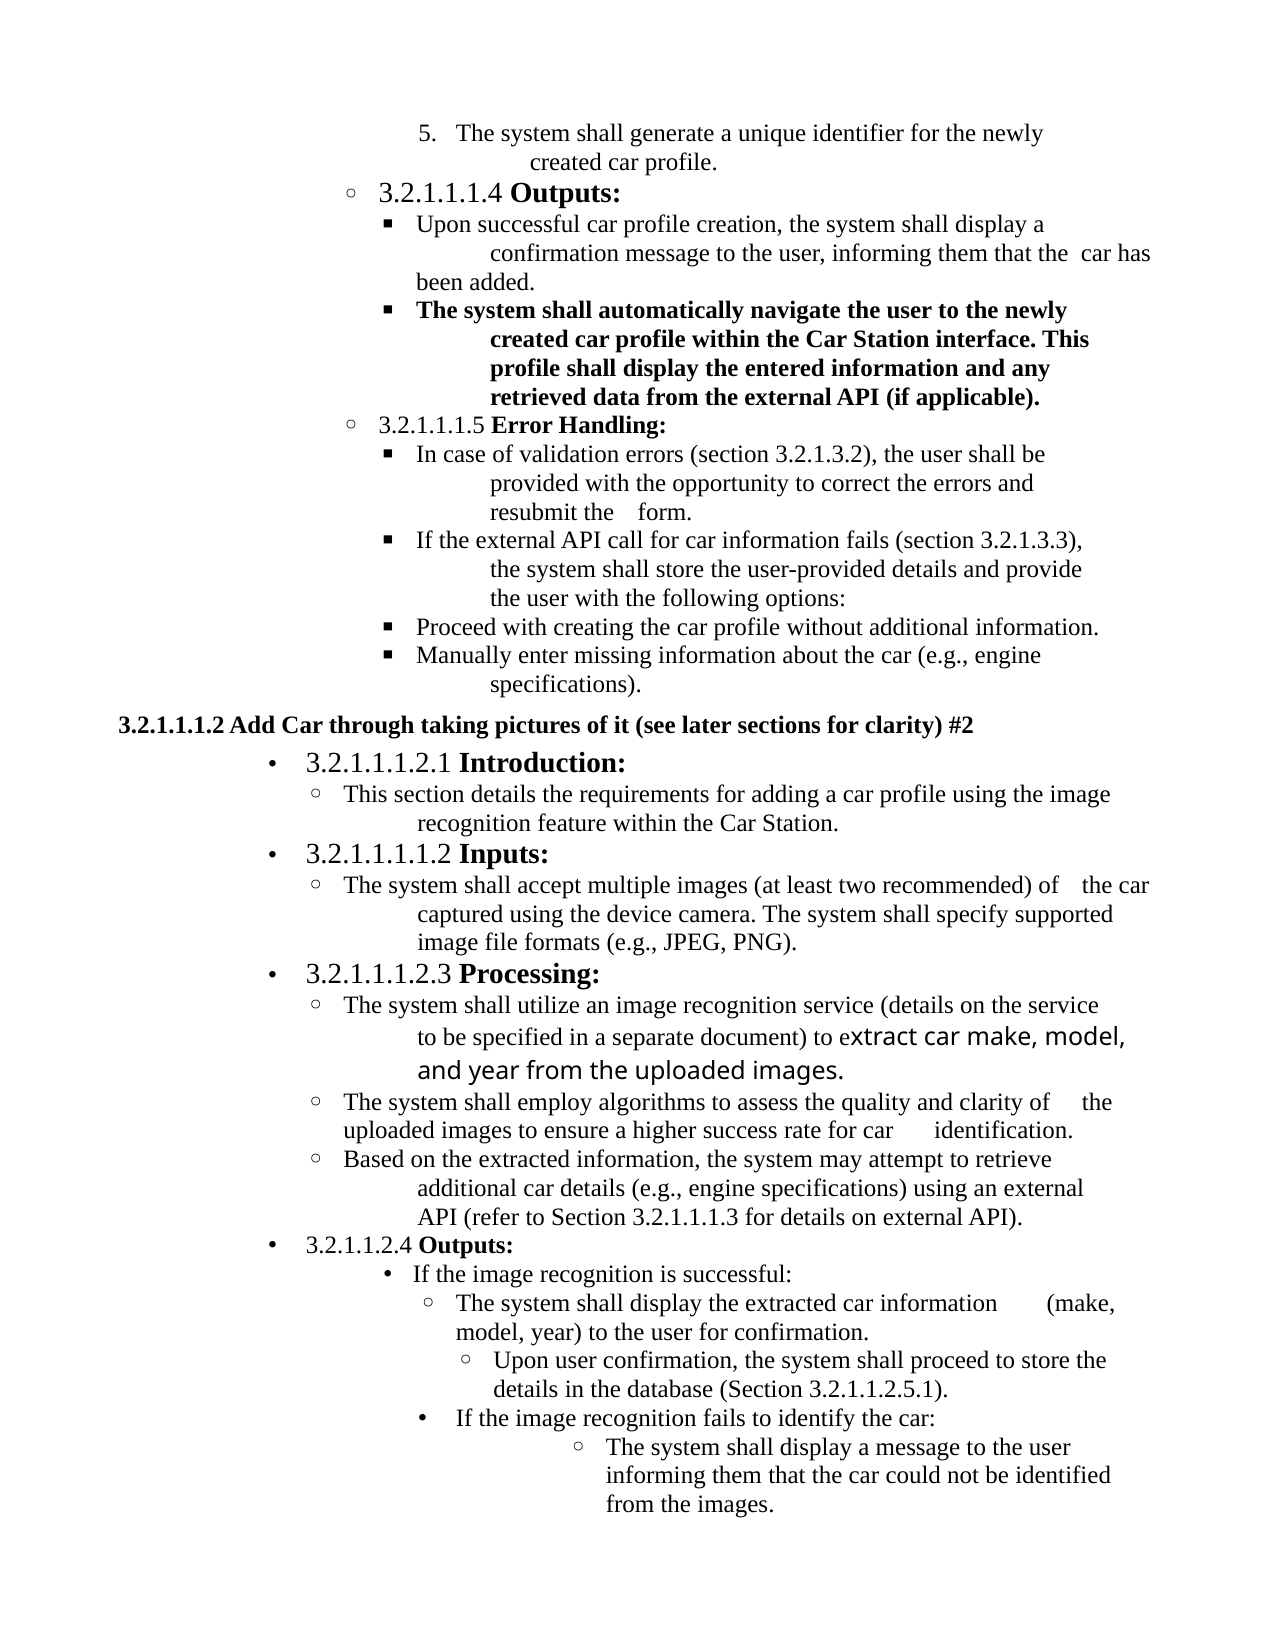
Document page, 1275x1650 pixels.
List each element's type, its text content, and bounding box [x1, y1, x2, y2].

list 3.2.1.1.1.5 Error Handling: [341, 410, 1157, 439]
list 3.2.1.1.1.4 Outputs: [341, 176, 1157, 209]
list If the external API call for car information fails (section 3.2.1.3.3), the system shall store the user-provided details and provide the user with the following options: [378, 525, 1157, 612]
list Upon successful car profile creation, the system shall display a confirmation message to the user, informing them that the car has been added. [378, 209, 1157, 295]
list Proceed with creating the car profile without additional information. [378, 612, 1157, 640]
list The system shall display a message to the user informing them that the car could not be identified from the images. [568, 1432, 1157, 1518]
list 3.2.1.1.1.1.2 Inputs: [268, 836, 1157, 870]
list 3.2.1.1.1.2.1 Introduction: [268, 745, 1157, 779]
list The system shall generate a unique identifier for the newly created car profile. [418, 118, 1157, 176]
list If the image recognition is successful: [383, 1259, 1157, 1288]
list The system shall utilize an image recognition service (details on the service to be specified in a separate document) to extract car make, model, and year from the uploaded images. [306, 990, 1157, 1087]
list The system shall automatically navigate the user to the newly created car profile within the Car Station interface. This profile shall display the entered information and any retrieved data from the external API (if applicable). [378, 295, 1157, 410]
list This section details the requirements for adding a car profile using the image recognition feature within the Car Station. [306, 779, 1157, 836]
list In case of validation errors (section 3.2.1.3.2), the user shall be provided with the opportunity to correct the errors and resubmit the form. [378, 439, 1157, 525]
subtitle 3.2.1.1.1.2 Add Car through taking pictures of it (see later sections for clarity) #2 [118, 710, 1157, 739]
list The system shall accept multiple images (at least two recommended) of the car captured using the device camera. The system shall specify supported image file formats (e.g., JPEG, PNG). [306, 870, 1157, 956]
list 3.2.1.1.2.4 Outputs: [268, 1230, 1157, 1259]
list If the image recognition fails to identify the car: [418, 1403, 1157, 1432]
list The system shall display the extracted car information (make, model, year) to the user for confirmation. [418, 1288, 1157, 1345]
list 3.2.1.1.1.2.3 Processing: [268, 956, 1157, 990]
list Manually enter missing information about the car (e.g., engine specifications). [378, 640, 1157, 698]
list Based on the extracted information, the system may attempt to retrieve additional car details (e.g., engine specifications) using an external API (refer to Section 3.2.1.1.1.3 for details on external API). [306, 1144, 1157, 1230]
list The system shall employ algorithms to assess the quality and clarity of the uploaded images to ensure a higher success rate for car identification. [306, 1087, 1157, 1144]
list Upon user confirmation, the system shall proceed to store the details in the database (Section 3.2.1.1.2.5.1). [456, 1345, 1157, 1403]
